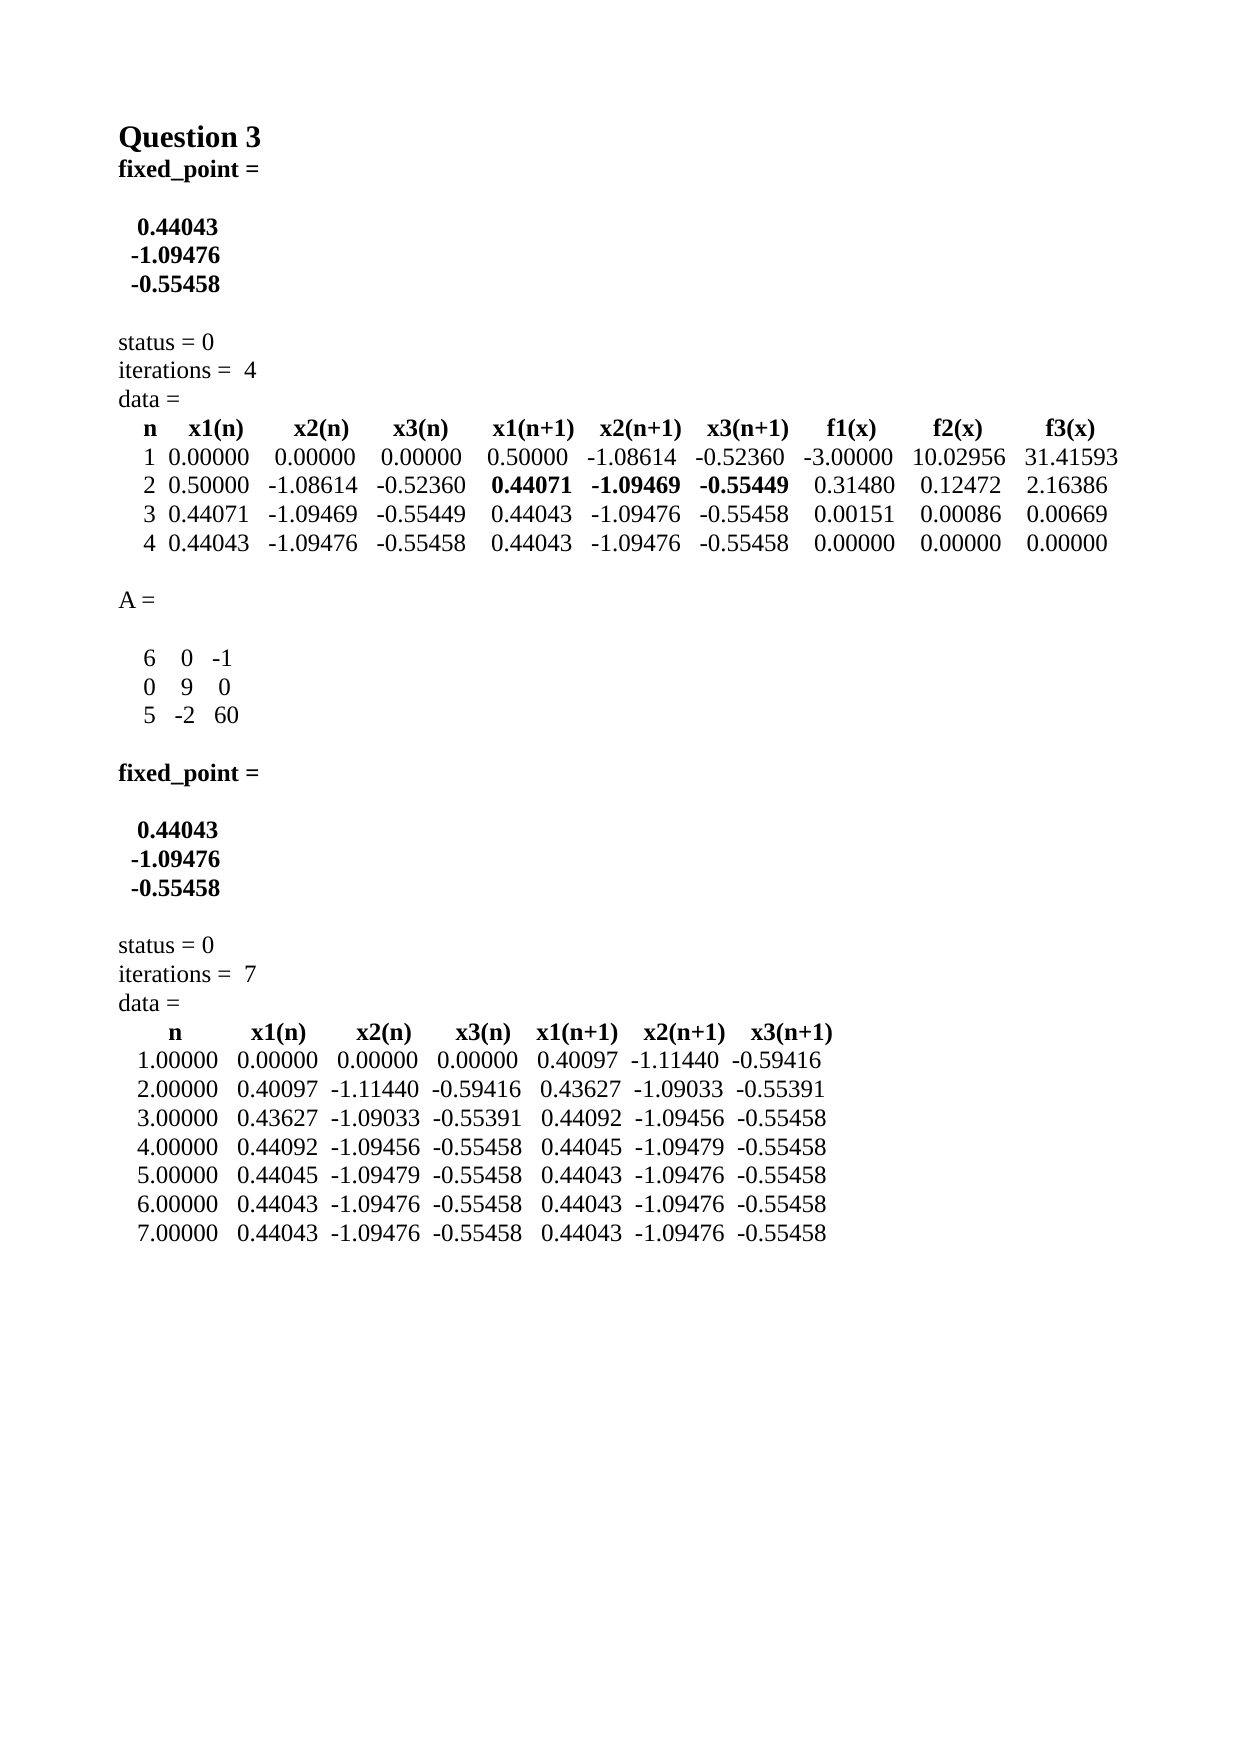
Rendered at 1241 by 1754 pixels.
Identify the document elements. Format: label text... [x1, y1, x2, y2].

text 1 0.00000 0.00000 0.00000 0.50000 -1.08614 -0.52360 -3.00000 10.02956 31.41593 [118, 442, 1122, 470]
text 1.00000 0.00000 0.00000 0.00000 0.40097 -1.11440 -0.59416 [118, 1045, 1122, 1074]
text 0.44043 [118, 815, 1122, 844]
text 4.00000 0.44092 -1.09456 -0.55458 0.44045 -1.09479 -0.55458 [118, 1132, 1122, 1160]
text 3.00000 0.43627 -1.09033 -0.55391 0.44092 -1.09456 -0.55458 [118, 1103, 1122, 1132]
text -0.55458 [118, 873, 1122, 902]
text 6 0 -1 [118, 643, 1122, 672]
text 4 0.44043 -1.09476 -0.55458 0.44043 -1.09476 -0.55458 0.00000 0.00000 0.00000 [118, 528, 1122, 557]
text Question 3 [118, 118, 1122, 154]
text status = 0 [118, 930, 1122, 959]
text 7.00000 0.44043 -1.09476 -0.55458 0.44043 -1.09476 -0.55458 [118, 1218, 1122, 1247]
text iterations = 7 [118, 959, 1122, 988]
text fixed_point = [118, 758, 1122, 787]
text status = 0 [118, 327, 1122, 355]
text data = [118, 384, 1122, 413]
text 2 0.50000 -1.08614 -0.52360 0.44071 -1.09469 -0.55449 0.31480 0.12472 2.16386 [118, 470, 1122, 499]
text 6.00000 0.44043 -1.09476 -0.55458 0.44043 -1.09476 -0.55458 [118, 1189, 1122, 1218]
text -0.55458 [118, 269, 1122, 298]
text fixed_point = [118, 154, 1122, 183]
text 5.00000 0.44045 -1.09479 -0.55458 0.44043 -1.09476 -0.55458 [118, 1160, 1122, 1189]
text data = [118, 988, 1122, 1017]
text 0.44043 [118, 212, 1122, 240]
text iterations = 4 [118, 355, 1122, 384]
text 2.00000 0.40097 -1.11440 -0.59416 0.43627 -1.09033 -0.55391 [118, 1074, 1122, 1103]
text A = [118, 585, 1122, 614]
text 0 9 0 [118, 672, 1122, 700]
text n x1(n) x2(n) x3(n) x1(n+1) x2(n+1) x3(n+1) [118, 1017, 1122, 1045]
text 3 0.44071 -1.09469 -0.55449 0.44043 -1.09476 -0.55458 0.00151 0.00086 0.00669 [118, 499, 1122, 528]
text 5 -2 60 [118, 700, 1122, 729]
text -1.09476 [118, 240, 1122, 269]
text n x1(n) x2(n) x3(n) x1(n+1) x2(n+1) x3(n+1) f1(x) f2(x) f3(x) [118, 413, 1122, 442]
text -1.09476 [118, 844, 1122, 873]
